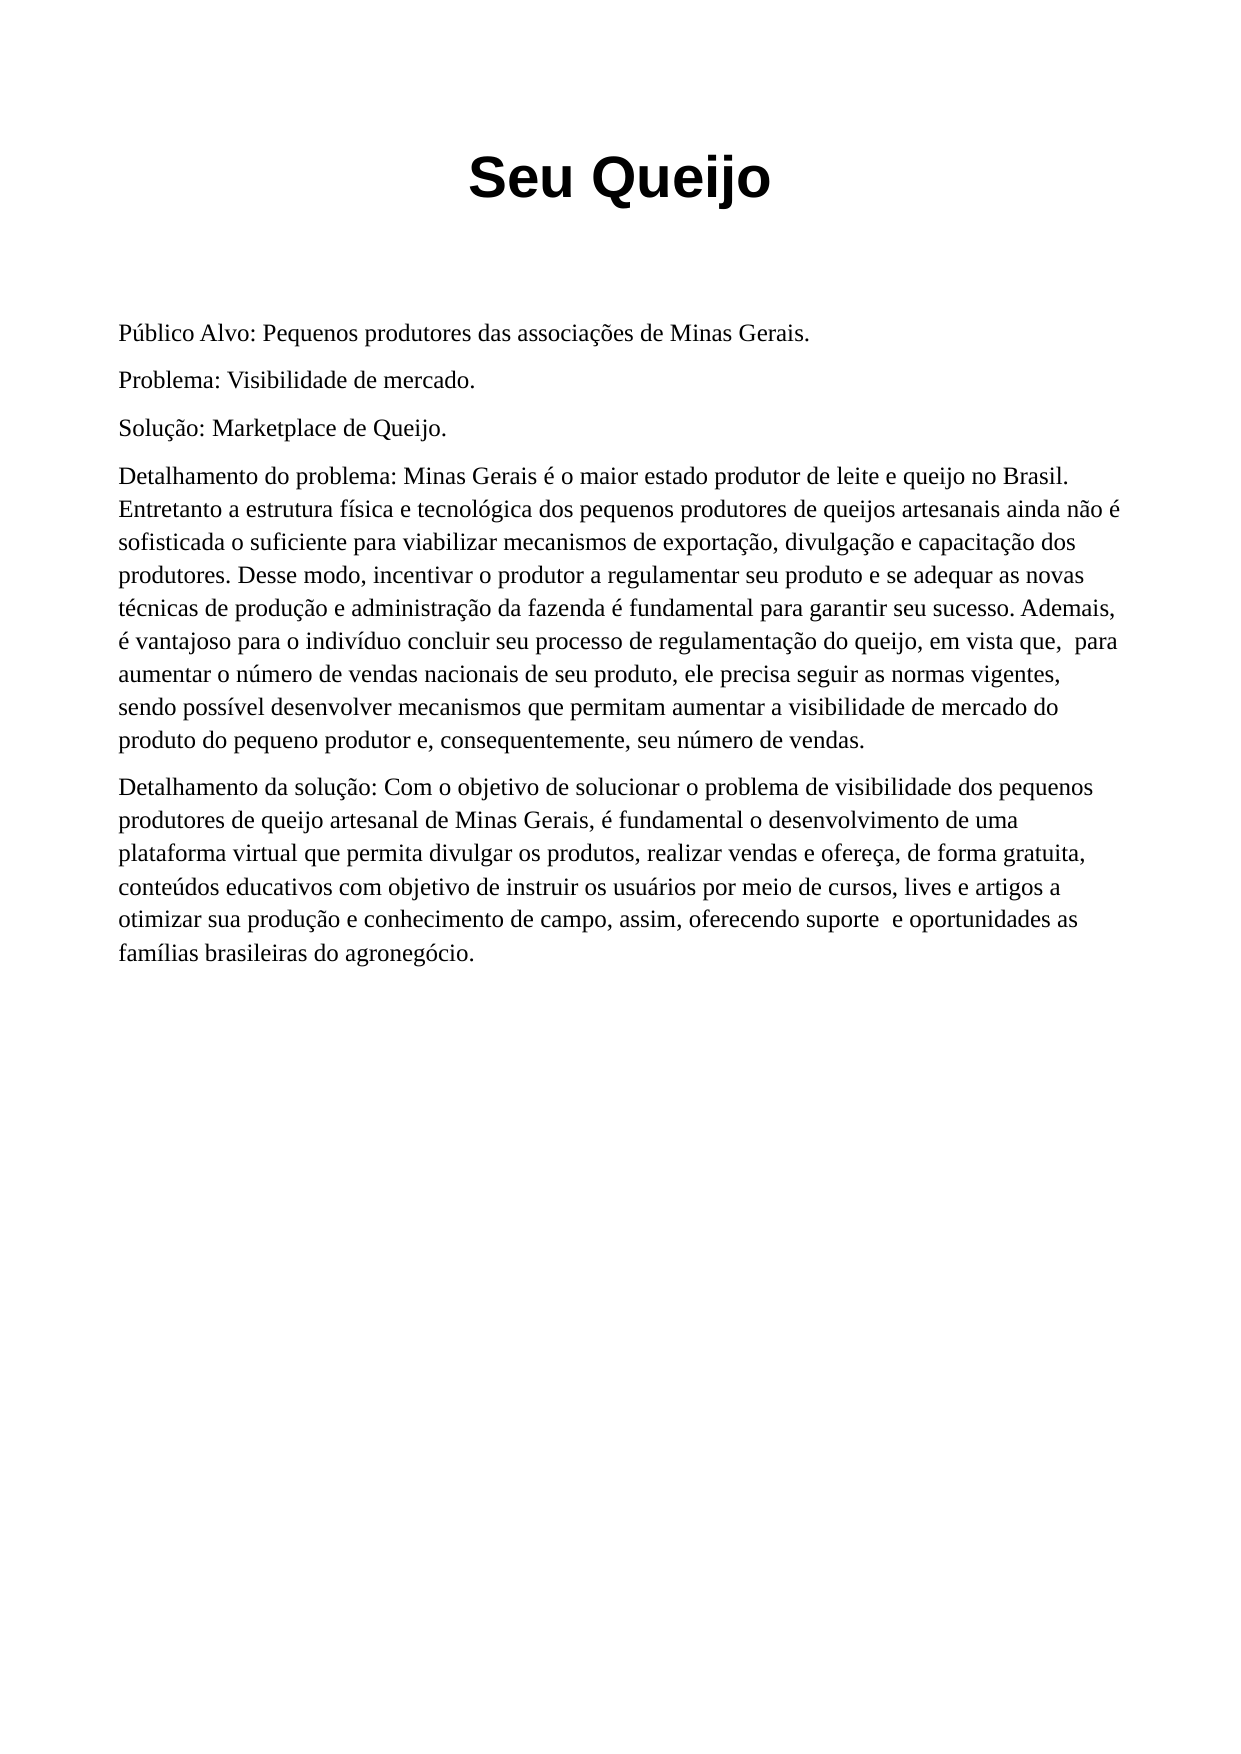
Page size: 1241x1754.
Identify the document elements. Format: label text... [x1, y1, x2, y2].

text Público Alvo: Pequenos produtores das associações de Minas Gerais. [118, 318, 1122, 347]
title Seu Queijo [118, 143, 1122, 210]
text Detalhamento do problema: Minas Gerais é o maior estado produtor de leite e queijo no Brasil. Entretanto a estrutura física e tecnológica dos pequenos produtores de queijos artesanais ainda não é sofisticada o suficiente para viabilizar mecanismos de exportação, divulgação e capacitação dos produtores. Desse modo, incentivar o produtor a regulamentar seu produto e se adequar as novas técnicas de produção e administração da fazenda é fundamental para garantir seu sucesso. Ademais, é vantajoso para o indivíduo concluir seu processo de regulamentação do queijo, em vista que, para aumentar o número de vendas nacionais de seu produto, ele precisa seguir as normas vigentes, sendo possível desenvolver mecanismos que permitam aumentar a visibilidade de mercado do produto do pequeno produtor e, consequentemente, seu número de vendas. [118, 461, 1122, 754]
text Solução: Marketplace de Queijo. [118, 413, 1122, 442]
text Detalhamento da solução: Com o objetivo de solucionar o problema de visibilidade dos pequenos produtores de queijo artesanal de Minas Gerais, é fundamental o desenvolvimento de uma plataforma virtual que permita divulgar os produtos, realizar vendas e ofereça, de forma gratuita, conteúdos educativos com objetivo de instruir os usuários por meio de cursos, lives e artigos a otimizar sua produção e conhecimento de campo, assim, oferecendo suporte e oportunidades as famílias brasileiras do agronegócio. [118, 772, 1122, 966]
text Problema: Visibilidade de mercado. [118, 366, 1122, 394]
